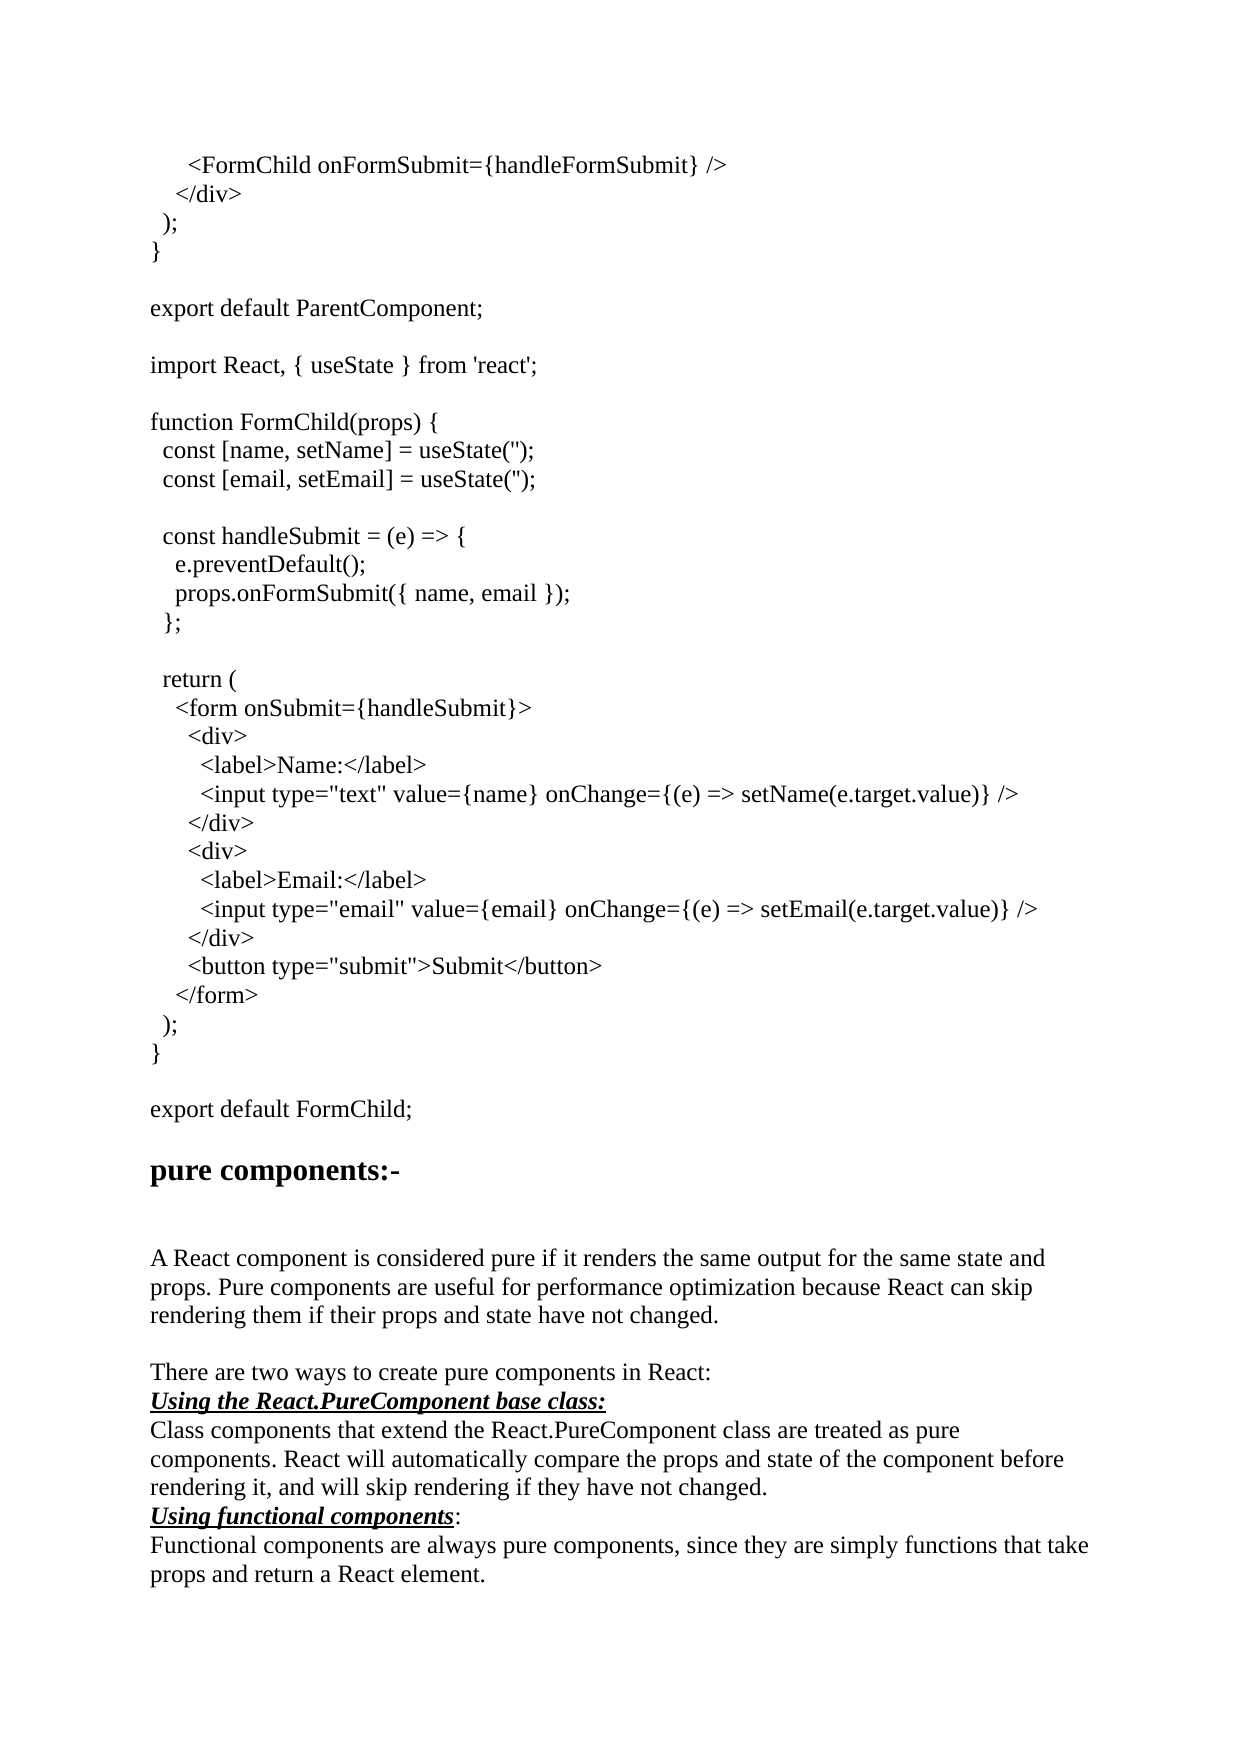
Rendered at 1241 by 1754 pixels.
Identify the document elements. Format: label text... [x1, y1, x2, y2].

text Functional components are always pure components, since they are simply functions that take props and return a React element. [150, 1530, 1090, 1587]
text <div> [150, 721, 1090, 750]
text </div> [150, 808, 1090, 836]
text import React, { useState } from 'react'; [150, 350, 1090, 378]
text <label>Email:</label> [150, 865, 1090, 894]
text e.preventDefault(); [150, 549, 1090, 578]
text props.onFormSubmit({ name, email }); [150, 578, 1090, 607]
text Class components that extend the React.PureComponent class are treated as pure components. React will automatically compare the props and state of the component before rendering it, and will skip rendering if they have not changed. [150, 1415, 1090, 1501]
text Using the React.PureComponent base class: [150, 1386, 1090, 1415]
text <input type="text" value={name} onChange={(e) => setName(e.target.value)} /> [150, 779, 1090, 808]
text export default ParentComponent; [150, 293, 1090, 322]
text export default FormChild; [150, 1094, 1090, 1123]
text pure components:- [150, 1151, 1090, 1187]
text ); [150, 1009, 1090, 1038]
text </div> [150, 179, 1090, 207]
text Using functional components: [150, 1501, 1090, 1530]
text return ( [150, 664, 1090, 693]
text const handleSubmit = (e) => { [150, 521, 1090, 549]
text <FormChild onFormSubmit={handleFormSubmit} /> [150, 150, 1090, 179]
text <div> [150, 836, 1090, 865]
text } [150, 236, 1090, 265]
text ); [150, 207, 1090, 236]
text </div> [150, 923, 1090, 951]
text const [email, setEmail] = useState(''); [150, 464, 1090, 493]
text There are two ways to create pure components in React: [150, 1357, 1090, 1386]
text <button type="submit">Submit</button> [150, 951, 1090, 980]
text }; [150, 607, 1090, 636]
text function FormChild(props) { [150, 407, 1090, 435]
text <input type="email" value={email} onChange={(e) => setEmail(e.target.value)} /> [150, 894, 1090, 923]
text } [150, 1038, 1090, 1066]
text <label>Name:</label> [150, 750, 1090, 779]
text <form onSubmit={handleSubmit}> [150, 693, 1090, 721]
text const [name, setName] = useState(''); [150, 435, 1090, 464]
text </form> [150, 980, 1090, 1009]
text A React component is considered pure if it renders the same output for the same state and props. Pure components are useful for performance optimization because React can skip rendering them if their props and state have not changed. [150, 1243, 1090, 1329]
